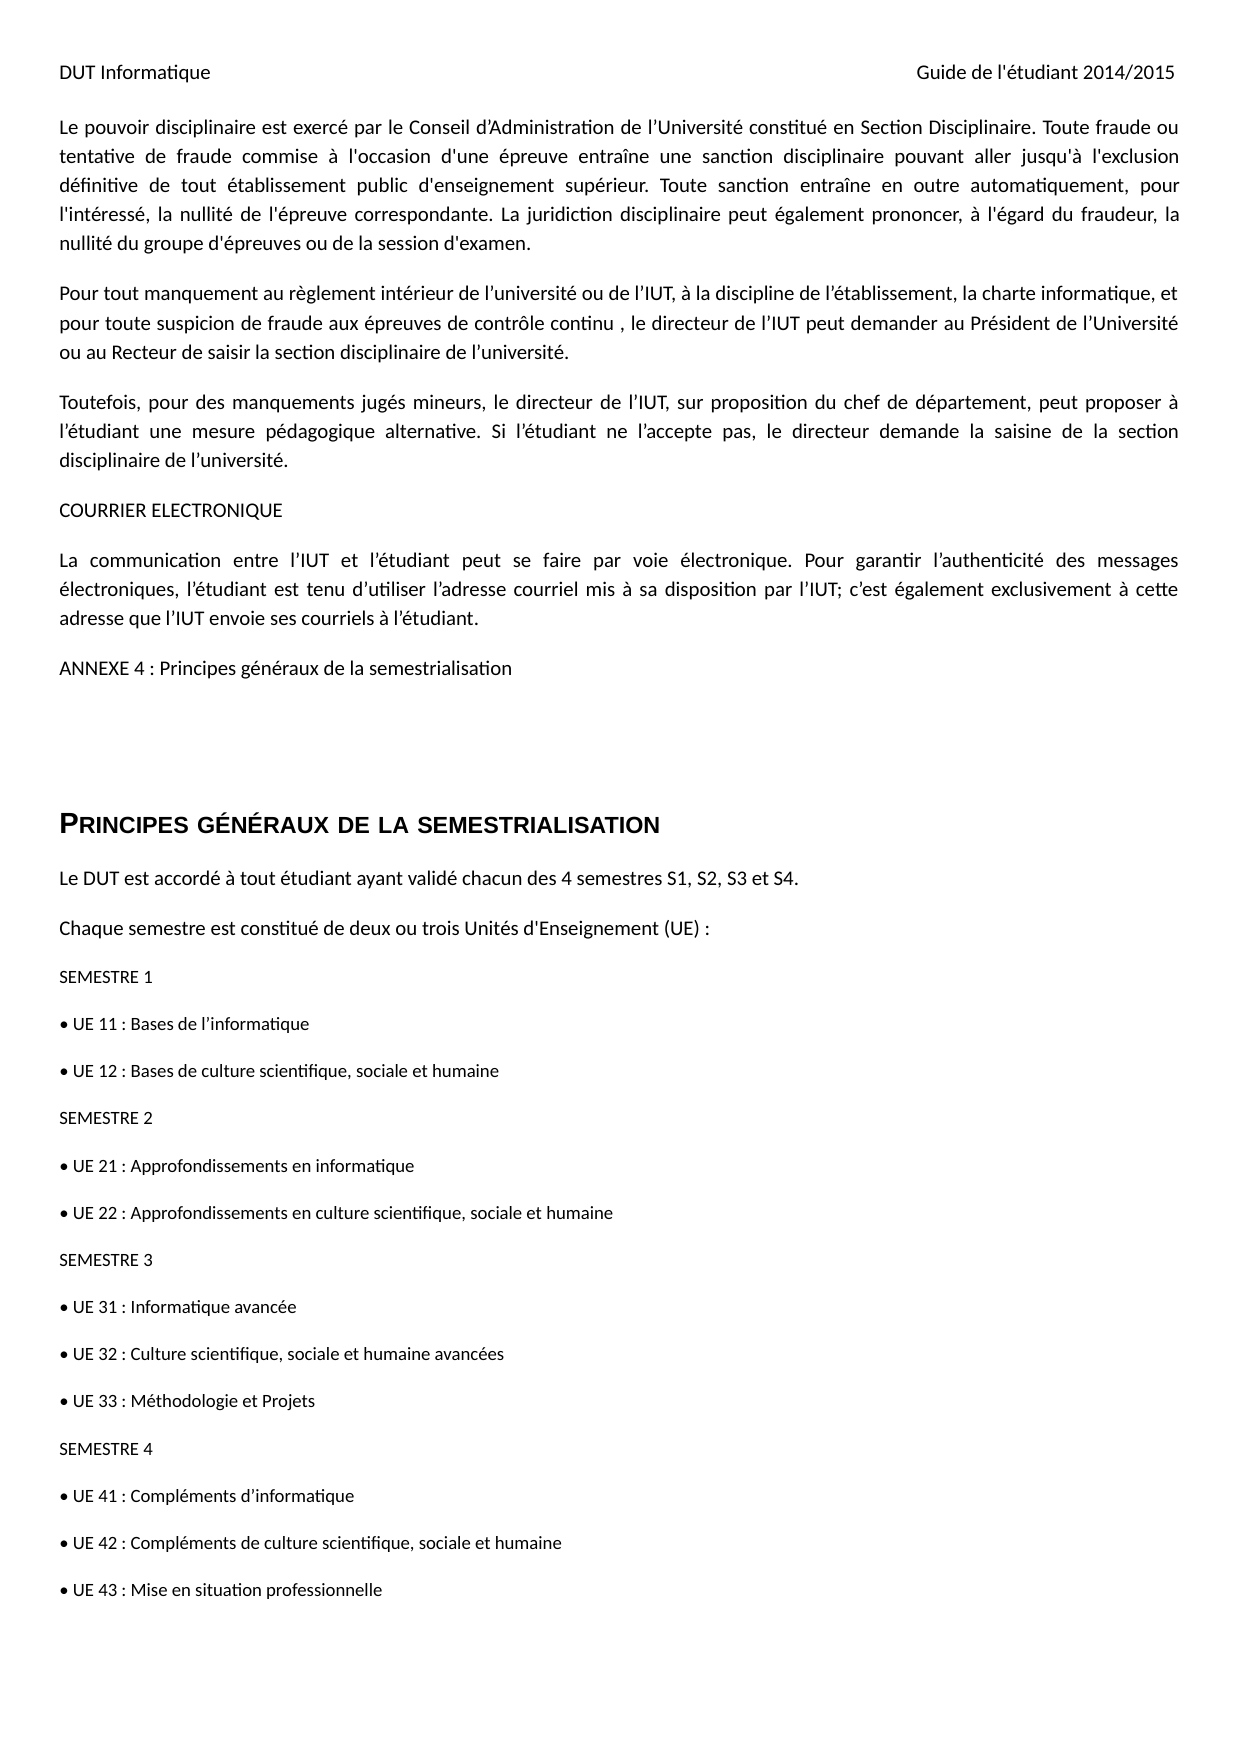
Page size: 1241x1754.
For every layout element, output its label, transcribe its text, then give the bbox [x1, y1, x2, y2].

text SEMESTRE 4 [59, 1437, 1181, 1460]
text Chaque semestre est constitué de deux ou trois Unités d'Enseignement (UE) : [59, 915, 1181, 940]
text • UE 33 : Méthodologie et Projets [59, 1390, 1181, 1413]
text Toutefois, pour des manquements jugés mineurs, le directeur de l’IUT, sur proposition du chef de département, peut proposer à l’étudiant une mesure pédagogique alternative. Si l’étudiant ne l’accepte pas, le directeur demande la saisine de la section disciplinaire de l’université. [59, 389, 1181, 473]
text Principes généraux de la semestrialisation [59, 806, 1181, 839]
text SEMESTRE 3 [59, 1248, 1181, 1271]
text • UE 11 : Bases de l’informatique [59, 1012, 1181, 1035]
text La communication entre l’IUT et l’étudiant peut se faire par voie électronique. Pour garantir l’authenticité des messages électroniques, l’étudiant est tenu d’utiliser l’adresse courriel mis à sa disposition par l’IUT; c’est également exclusivement à cette adresse que l’IUT envoie ses courriels à l’étudiant. [59, 547, 1181, 631]
text • UE 21 : Approfondissements en informatique [59, 1154, 1181, 1177]
text SEMESTRE 2 [59, 1107, 1181, 1129]
text • UE 42 : Compléments de culture scientifique, sociale et humaine [59, 1531, 1181, 1554]
text Le DUT est accordé à tout étudiant ayant validé chacun des 4 semestres S1, S2, S3 et S4. [59, 865, 1181, 890]
text ANNEXE 4 : Principes généraux de la semestrialisation [59, 656, 1181, 681]
text SEMESTRE 1 [59, 965, 1181, 988]
text • UE 43 : Mise en situation professionnelle [59, 1578, 1181, 1601]
text • UE 12 : Bases de culture scientifique, sociale et humaine [59, 1059, 1181, 1082]
text Le pouvoir disciplinaire est exercé par le Conseil d’Administration de l’Université constitué en Section Disciplinaire. Toute fraude ou tentative de fraude commise à l'occasion d'une épreuve entraîne une sanction disciplinaire pouvant aller jusqu'à l'exclusion définitive de tout établissement public d'enseignement supérieur. Toute sanction entraîne en outre automatiquement, pour l'intéressé, la nullité de l'épreuve correspondante. La juridiction disciplinaire peut également prononcer, à l'égard du fraudeur, la nullité du groupe d'épreuves ou de la session d'examen. [59, 114, 1181, 256]
text • UE 31 : Informatique avancée [59, 1295, 1181, 1318]
text • UE 32 : Culture scientifique, sociale et humaine avancées [59, 1342, 1181, 1365]
text • UE 22 : Approfondissements en culture scientifique, sociale et humaine [59, 1201, 1181, 1224]
text Pour tout manquement au règlement intérieur de l’université ou de l’IUT, à la discipline de l’établissement, la charte informatique, et pour toute suspicion de fraude aux épreuves de contrôle continu , le directeur de l’IUT peut demander au Président de l’Université ou au Recteur de saisir la section disciplinaire de l’université. [59, 281, 1181, 364]
text COURRIER ELECTRONIQUE [59, 497, 1181, 523]
text • UE 41 : Compléments d’informatique [59, 1484, 1181, 1507]
